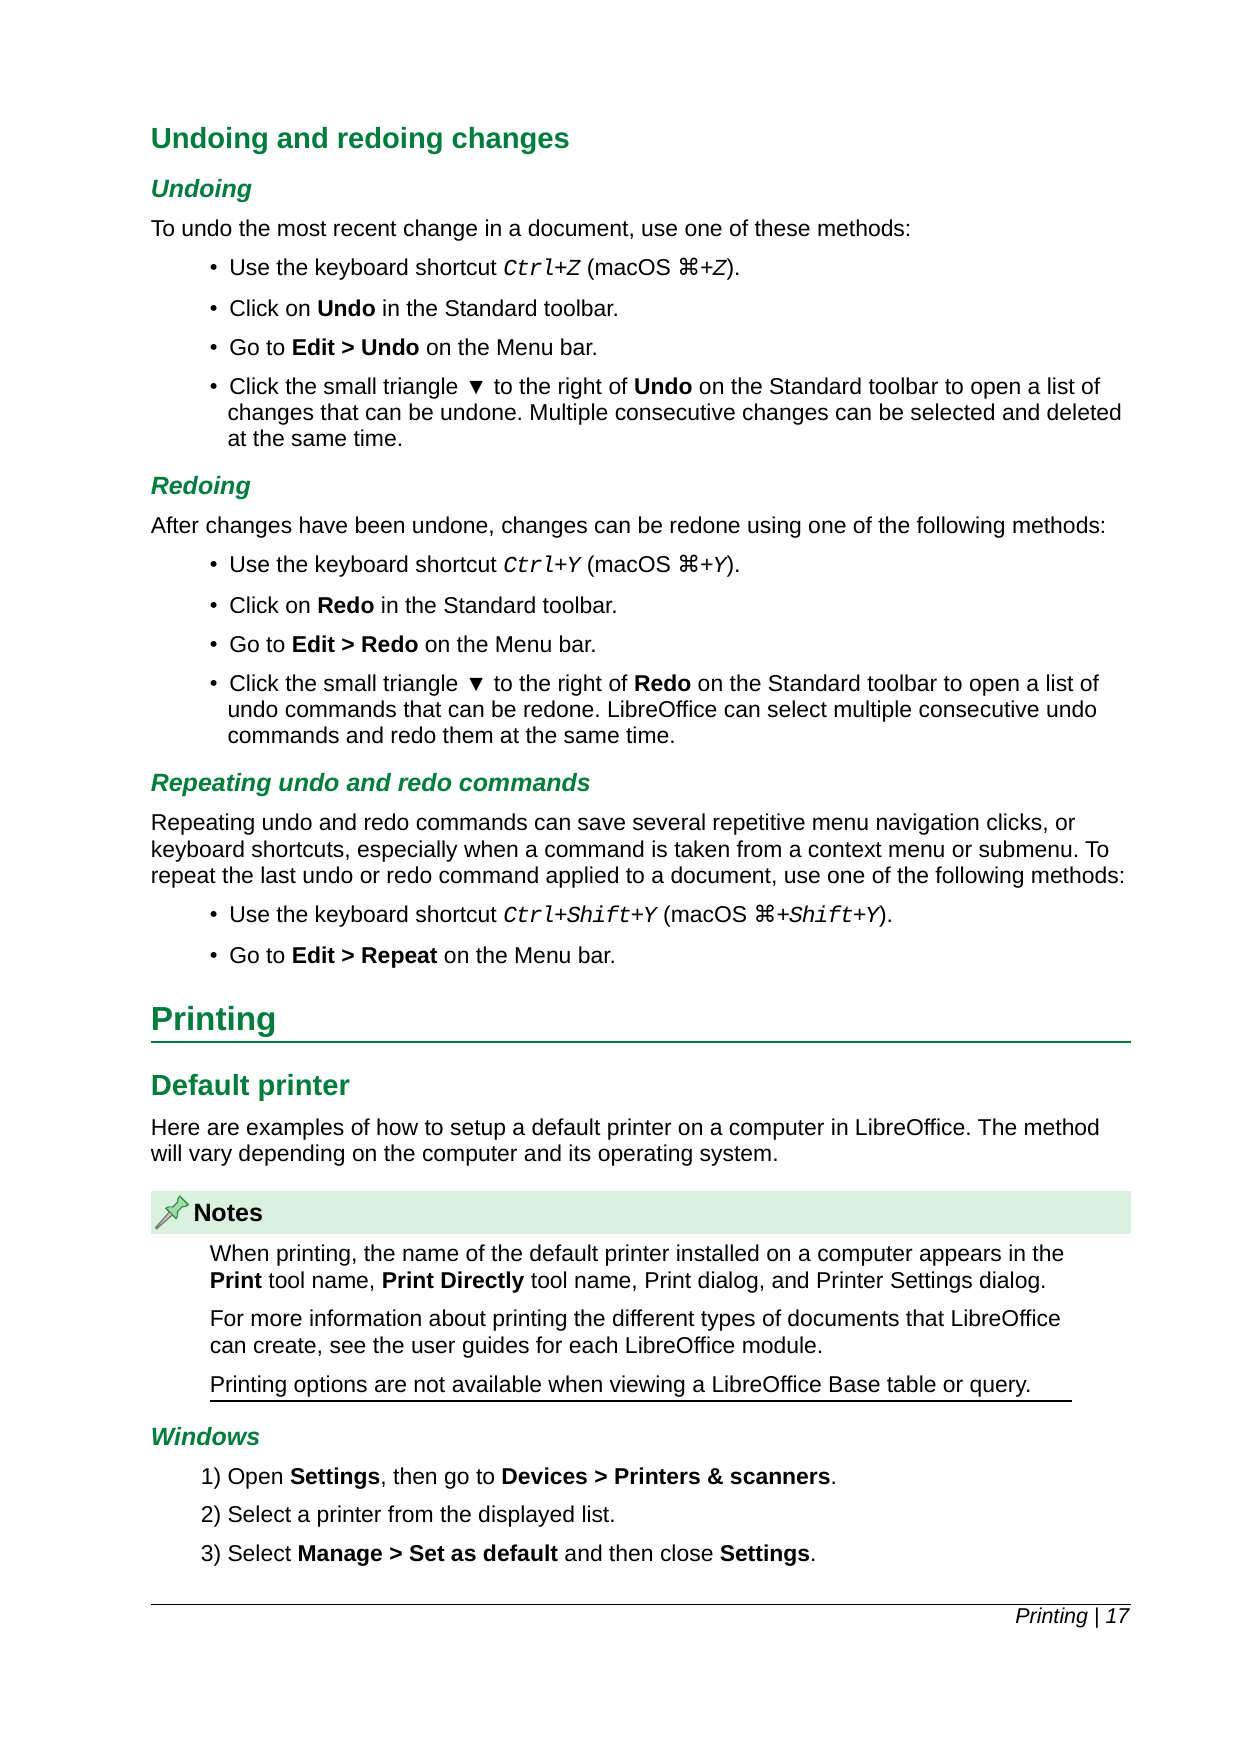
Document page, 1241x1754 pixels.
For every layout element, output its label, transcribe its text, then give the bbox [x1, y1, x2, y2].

subtitle Windows [151, 1421, 1131, 1450]
list Go to Edit > Undo on the Menu bar. [209, 334, 1131, 360]
list To undo the most recent change in a document, use one of these methods: [151, 215, 1131, 242]
list Click on Redo in the Standard toolbar. [209, 592, 1131, 618]
list After changes have been undone, changes can be redone using one of the following methods: [151, 512, 1131, 539]
subtitle Repeating undo and redo commands [151, 768, 1131, 797]
subtitle Undoing and redoing changes [151, 121, 1131, 154]
list Select Manage > Set as default and then close Settings. [227, 1540, 1131, 1567]
list Open Settings, then go to Devices > Printers & scanners. [227, 1463, 1131, 1489]
list Click the small triangle ▼ to the right of Redo on the Standard toolbar to open a list of undo commands that can be redone. LibreOffice can select multiple consecutive undo commands and redo them at the same time. [209, 670, 1131, 749]
list Go to Edit > Repeat on the Menu bar. [209, 942, 1131, 968]
list Click the small triangle ▼ to the right of Undo on the Standard toolbar to open a list of changes that can be undone. Multiple consecutive changes can be selected and deleted at the same time. [209, 373, 1131, 452]
list Use the keyboard shortcut Ctrl+Z (macOS ⌘+Z). [209, 254, 1131, 282]
text Here are examples of how to setup a default printer on a computer in LibreOffice. The method will vary depending on the computer and its operating system. [151, 1113, 1131, 1166]
text When printing, the name of the default printer installed on a computer appears in the Print tool name, Print Directly tool name, Print dialog, and Printer Settings dialog. [209, 1240, 1072, 1293]
list Use the keyboard shortcut Ctrl+Y (macOS ⌘+Y). [209, 551, 1131, 579]
list Select a printer from the displayed list. [227, 1501, 1131, 1528]
subtitle Default printer [151, 1068, 1131, 1101]
subtitle Notes [151, 1191, 1131, 1234]
list Repeating undo and redo commands can save several repetitive menu navigation clicks, or keyboard shortcuts, especially when a command is taken from a context menu or submenu. To repeat the last undo or redo command applied to a document, use one of the following methods: [151, 809, 1131, 888]
subtitle Redoing [151, 471, 1131, 500]
subtitle Printing [151, 999, 1131, 1041]
list Use the keyboard shortcut Ctrl+Shift+Y (macOS ⌘+Shift+Y). [209, 901, 1131, 929]
text For more information about printing the different types of documents that LibreOffice can create, see the user guides for each LibreOffice module. [209, 1305, 1072, 1358]
subtitle Undoing [151, 174, 1131, 203]
list Click on Undo in the Standard toolbar. [209, 295, 1131, 321]
text Printing options are not available when viewing a LibreOffice Base table or query. [209, 1371, 1072, 1402]
list Go to Edit > Redo on the Menu bar. [209, 631, 1131, 657]
